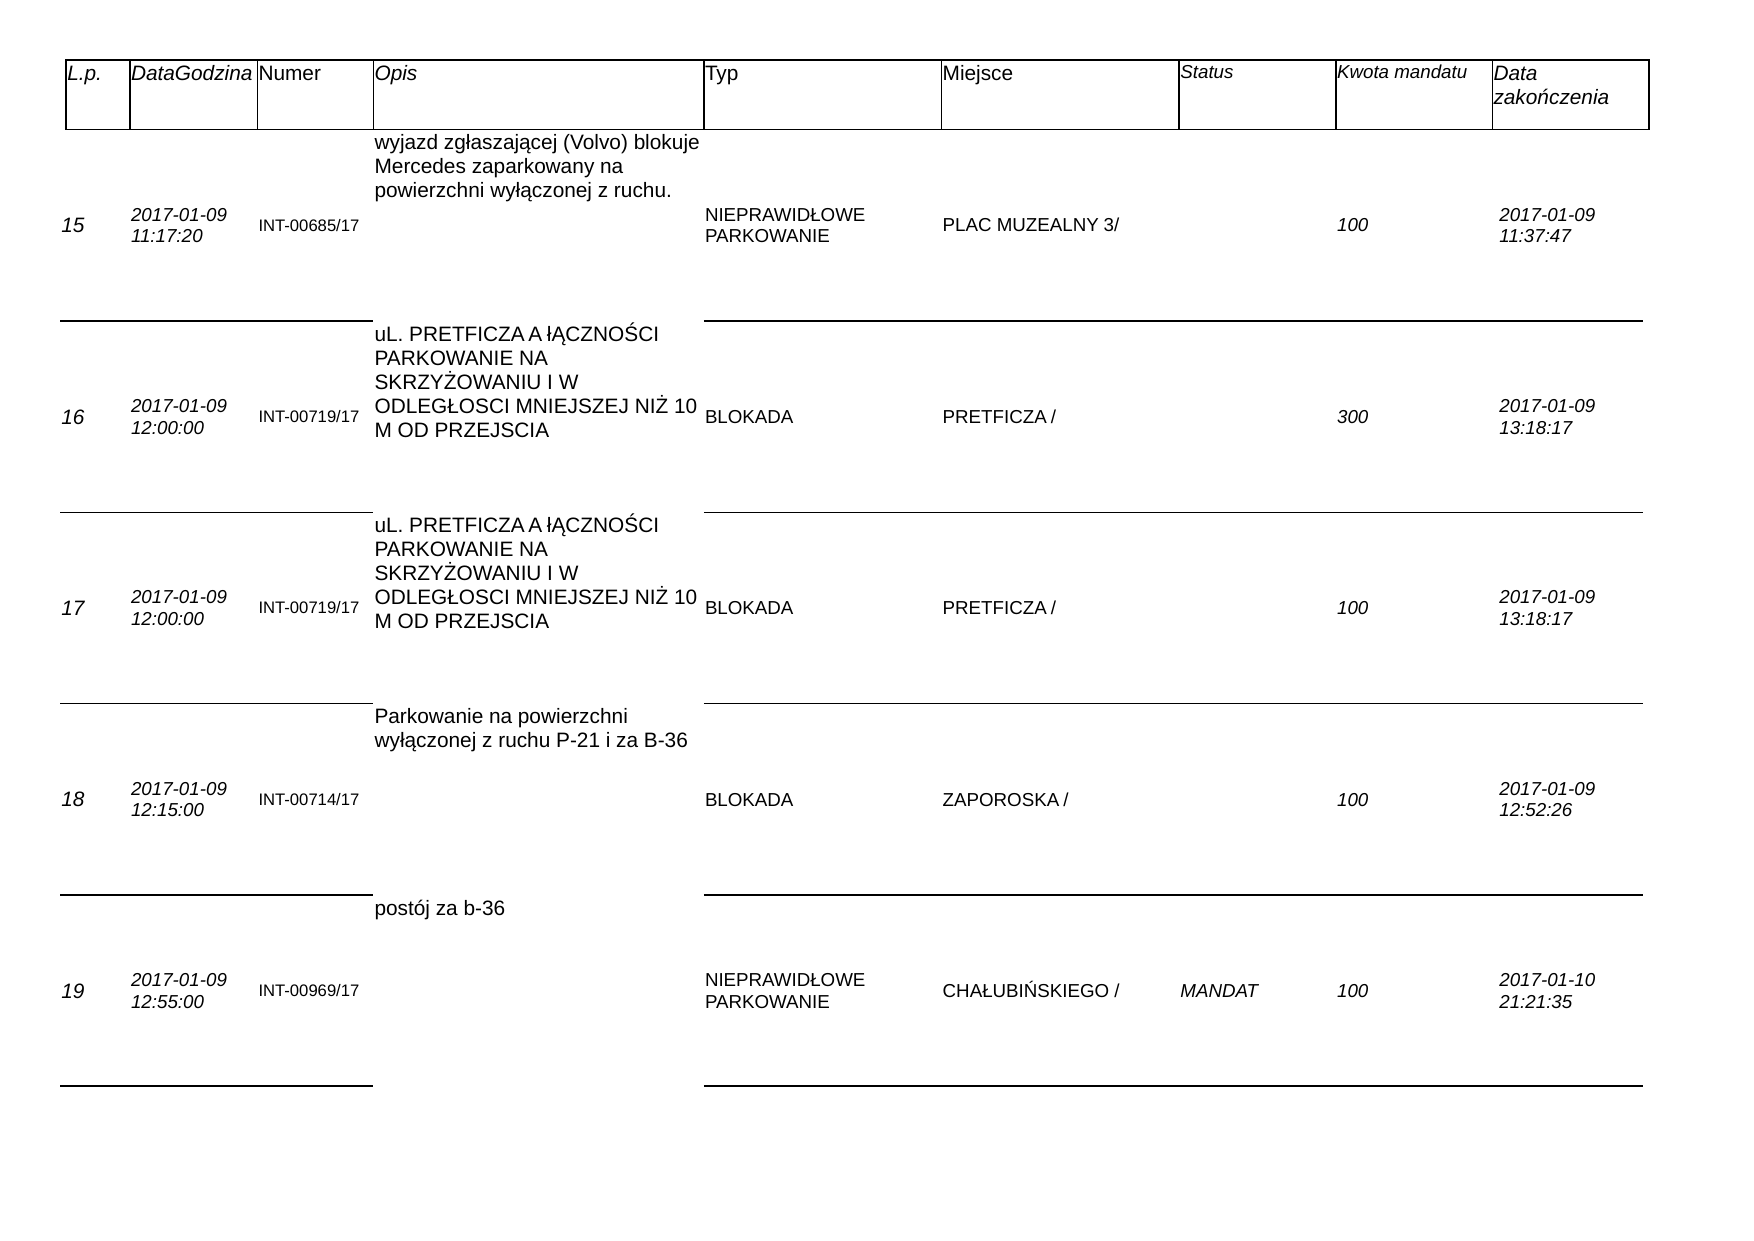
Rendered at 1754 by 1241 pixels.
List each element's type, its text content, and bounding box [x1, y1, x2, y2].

table_cell MANDAT [1179, 896, 1336, 1085]
table_header [60, 59, 65, 129]
table_cell wyjazd zgłaszającej (Volvo) blokuje Mercedes zaparkowany na powierzchni wyłączonej z ruchu. [373, 130, 704, 320]
table_cell [1643, 894, 1649, 1085]
table_cell 100 [1336, 896, 1498, 1085]
table_cell 16 [60, 322, 130, 511]
table_cell 2017-01-09 13:18:17 [1498, 513, 1643, 703]
table_cell PRETFICZA / [941, 513, 1179, 703]
table_cell BLOKADA [704, 513, 941, 703]
table_cell 2017-01-09 12:55:00 [130, 896, 257, 1085]
table_cell 15 [60, 129, 130, 320]
table_cell [1643, 130, 1649, 320]
table_cell [1643, 320, 1649, 511]
table_header Miejsce [942, 61, 1178, 129]
table_header Status [1180, 61, 1335, 129]
table_header DataGodzina [131, 61, 257, 129]
table_cell 2017-01-09 12:52:26 [1498, 704, 1643, 894]
table_header Data zakończenia [1493, 61, 1648, 129]
table_cell INT-00719/17 [257, 513, 373, 703]
table_cell [1643, 511, 1649, 703]
table_cell NIEPRAWIDŁOWE PARKOWANIE [704, 896, 941, 1085]
table_cell Parkowanie na powierzchni wyłączonej z ruchu P-21 i za B-36 [373, 703, 704, 894]
table_cell [1179, 704, 1336, 894]
table_cell [1179, 513, 1336, 703]
table_cell [1643, 703, 1649, 894]
table_cell [1179, 322, 1336, 511]
table_cell [1179, 130, 1336, 320]
table_cell ZAPOROSKA / [941, 704, 1179, 894]
table_cell CHAŁUBIŃSKIEGO / [941, 896, 1179, 1085]
table_cell BLOKADA [704, 704, 941, 894]
table_header Numer [258, 61, 373, 129]
table_cell 2017-01-09 11:37:47 [1498, 130, 1643, 320]
table_cell NIEPRAWIDŁOWE PARKOWANIE [704, 130, 941, 320]
table_cell 100 [1336, 130, 1498, 320]
table_cell 2017-01-09 12:00:00 [130, 322, 257, 511]
table_cell 2017-01-09 12:00:00 [130, 513, 257, 703]
table_cell 17 [60, 513, 130, 703]
table_cell 2017-01-10 21:21:35 [1498, 896, 1643, 1085]
table_cell 100 [1336, 513, 1498, 703]
table_header Typ [705, 61, 941, 129]
table_cell 300 [1336, 322, 1498, 511]
table_cell INT-00685/17 [257, 130, 373, 320]
table_cell 18 [60, 704, 130, 894]
table_cell INT-00714/17 [257, 704, 373, 894]
table_header Opis [374, 61, 703, 129]
table_header Kwota mandatu [1337, 61, 1492, 129]
table_cell uL. PRETFICZA A łĄCZNOŚCI PARKOWANIE NA SKRZYŻOWANIU I W ODLEGŁOSCI MNIEJSZEJ NIŻ 10 M OD PRZEJSCIA [373, 320, 704, 511]
table_cell 19 [60, 896, 130, 1085]
table_cell INT-00719/17 [257, 322, 373, 511]
table_cell 100 [1336, 704, 1498, 894]
table_header L.p. [67, 61, 129, 129]
table_cell 2017-01-09 12:15:00 [130, 704, 257, 894]
table_cell 2017-01-09 11:17:20 [130, 130, 257, 320]
table_cell BLOKADA [704, 322, 941, 511]
table_cell PLAC MUZEALNY 3/ [941, 130, 1179, 320]
table_cell INT-00969/17 [257, 896, 373, 1085]
table_cell uL. PRETFICZA A łĄCZNOŚCI PARKOWANIE NA SKRZYŻOWANIU I W ODLEGŁOSCI MNIEJSZEJ NIŻ 10 M OD PRZEJSCIA [373, 511, 704, 703]
table_cell postój za b-36 [373, 894, 704, 1085]
table_cell 2017-01-09 13:18:17 [1498, 322, 1643, 511]
table_cell PRETFICZA / [941, 322, 1179, 511]
